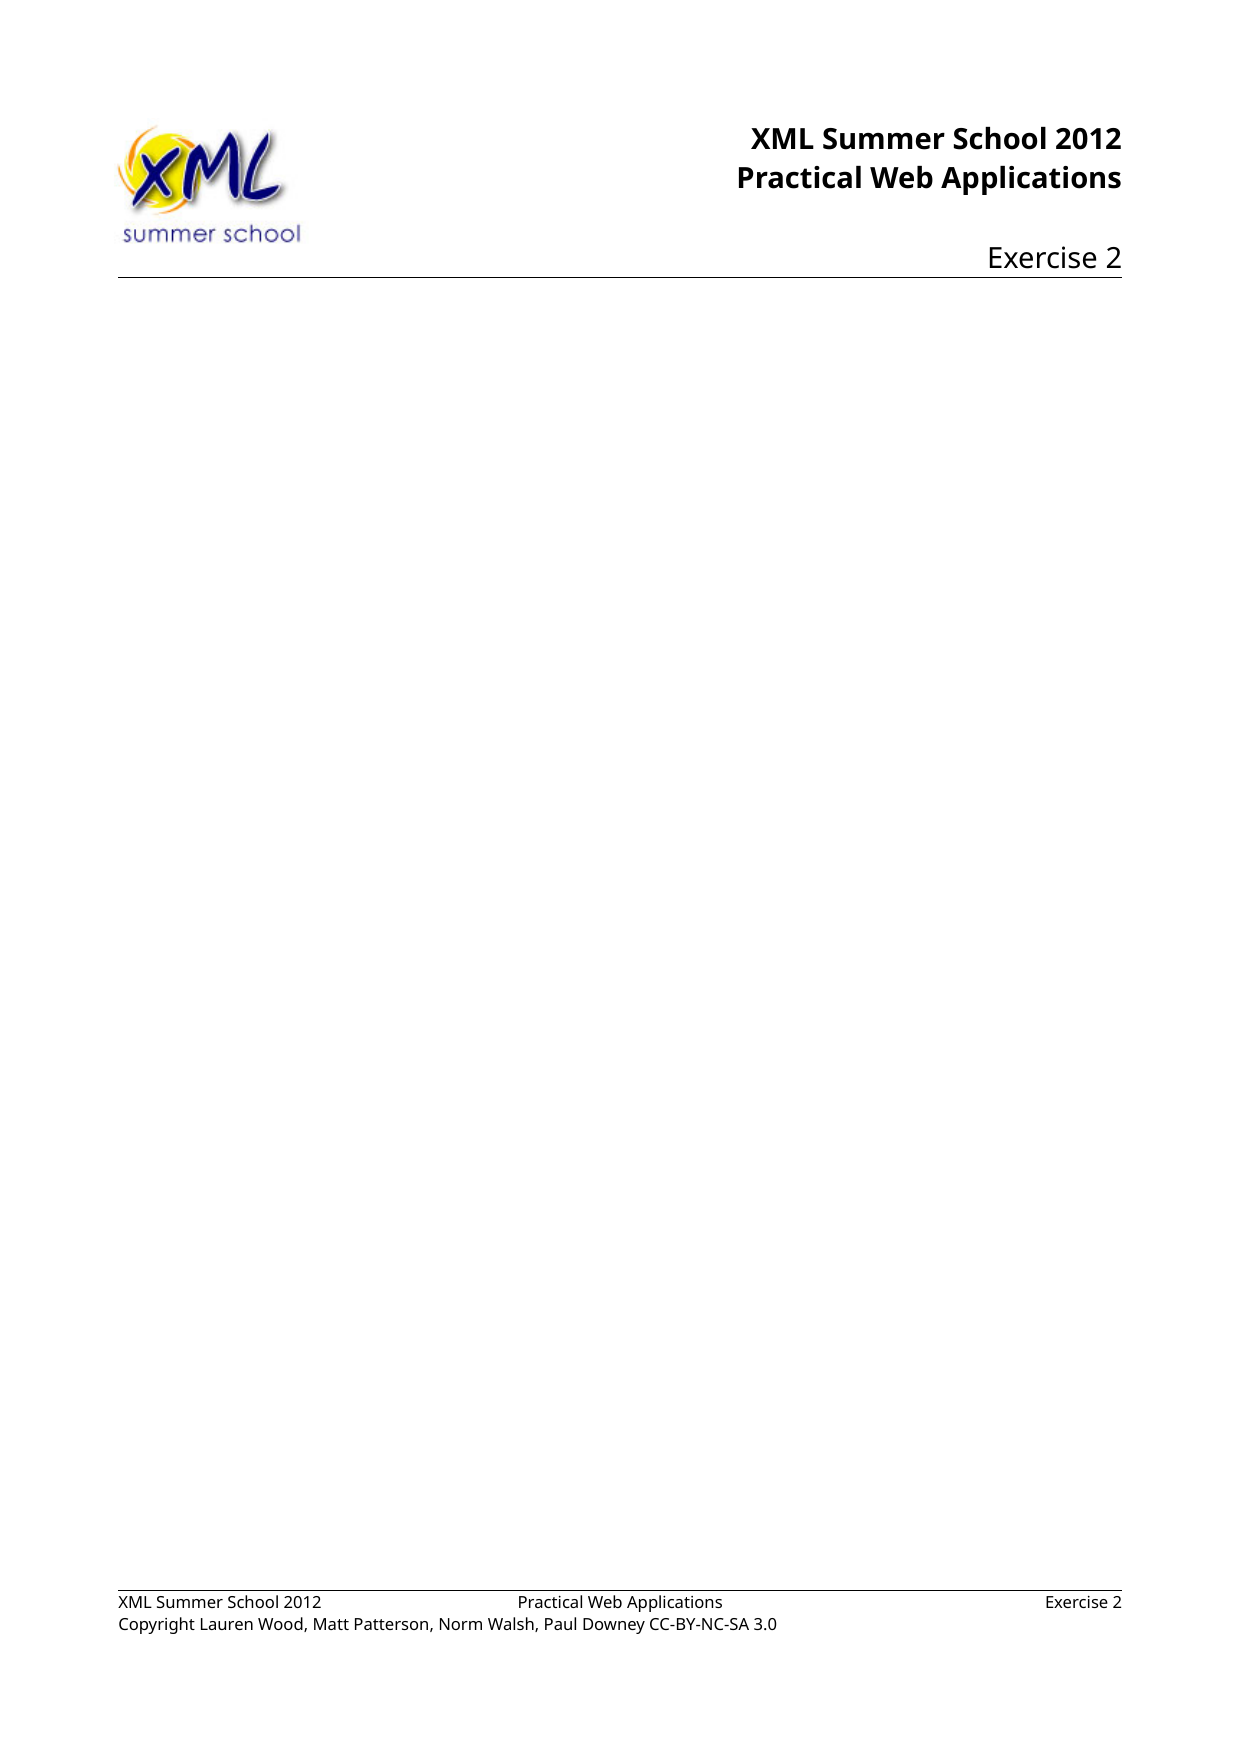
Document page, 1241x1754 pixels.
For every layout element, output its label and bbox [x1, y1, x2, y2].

picture [113, 118, 316, 251]
